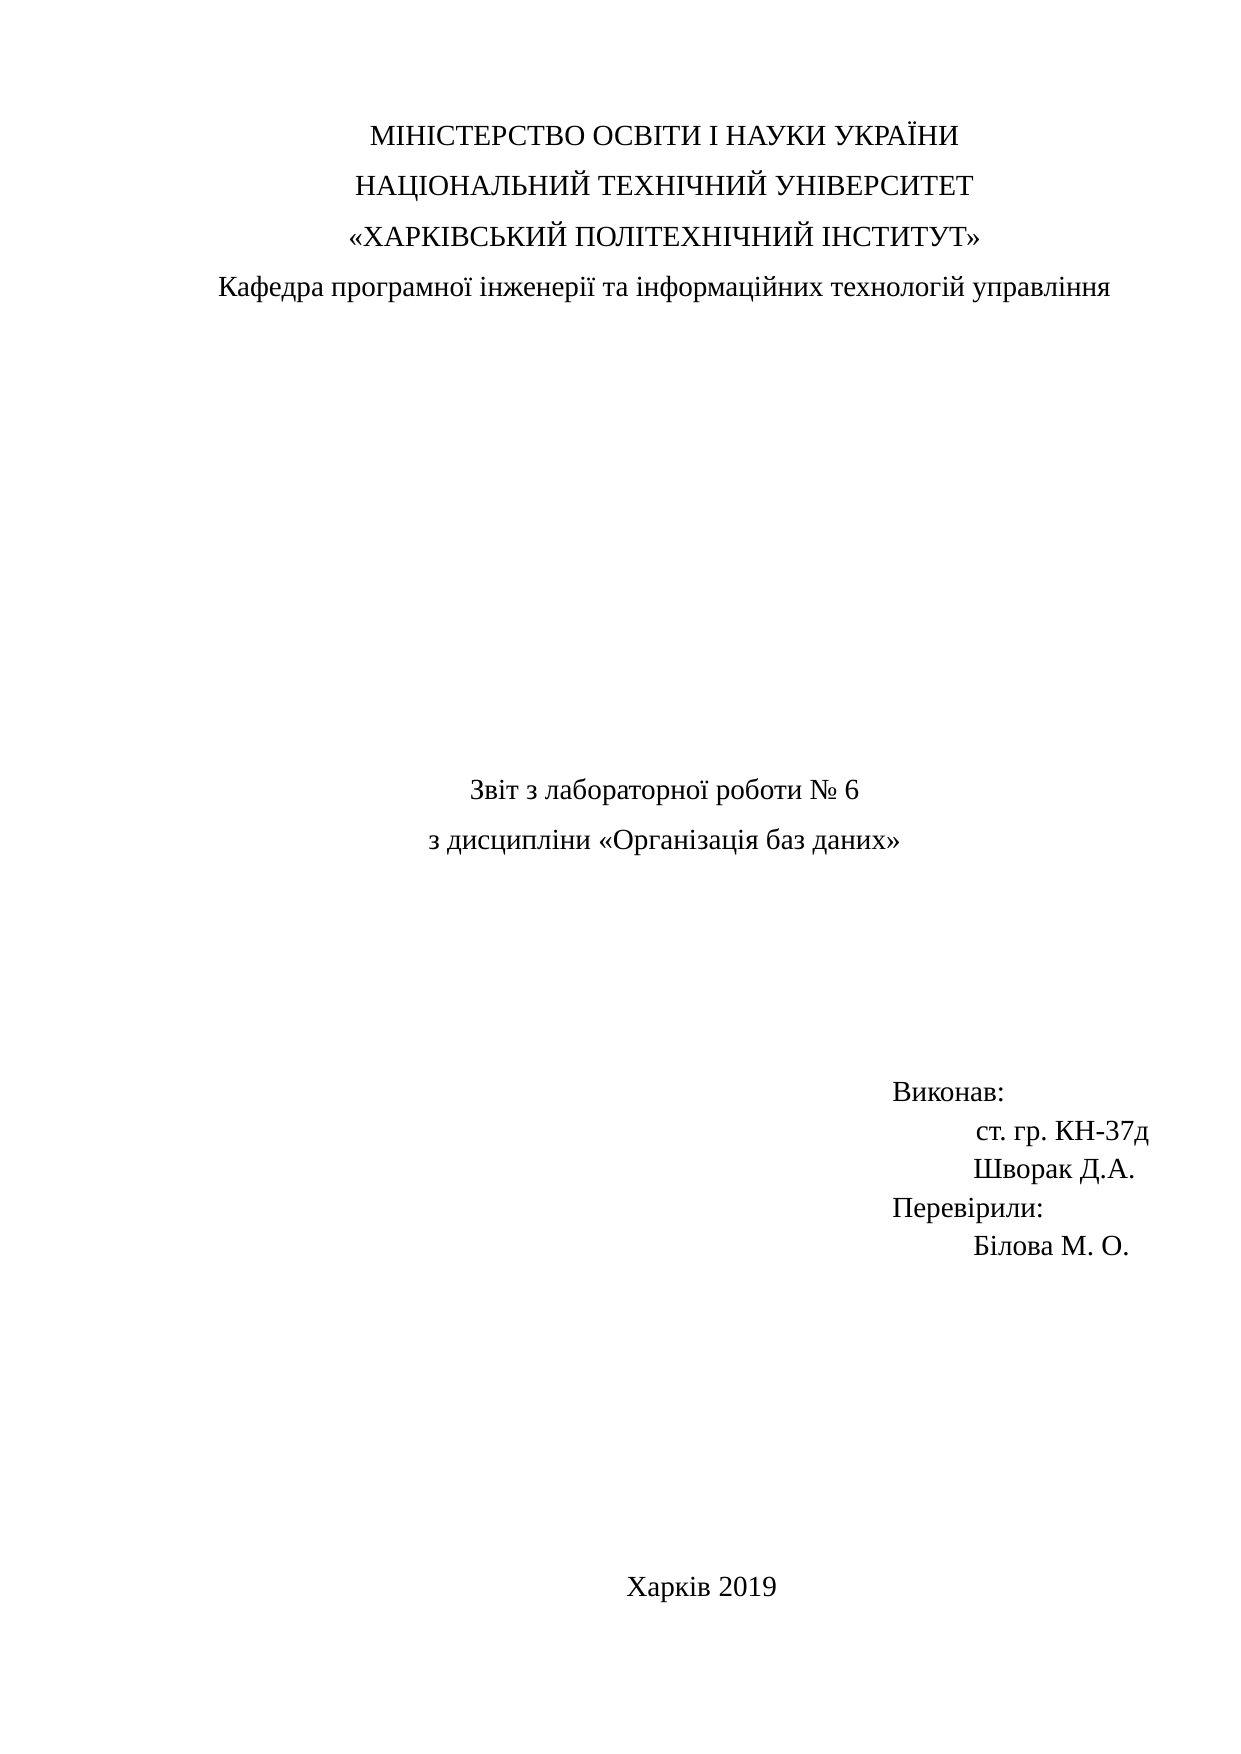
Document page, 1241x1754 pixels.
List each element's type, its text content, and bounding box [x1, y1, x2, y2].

text Виконав: [841, 1074, 1152, 1108]
text НАЦІОНАЛЬНИЙ ТЕХНІЧНИЙ УНІВЕРСИТЕТ [177, 168, 1152, 202]
text Звіт з лабораторної роботи № 6 [177, 772, 1152, 806]
text «ХАРКІВСЬКИЙ ПОЛІТЕХНІЧНИЙ ІНСТИТУТ» [177, 219, 1152, 252]
text з дисципліни «Організація баз даних» [177, 822, 1152, 856]
text Перевірили: [841, 1190, 1152, 1223]
text Білова М. О. [915, 1228, 1152, 1262]
text Кафедра програмної інженерії та інформаційних технологій управління [177, 269, 1152, 303]
text Харків 2019 [177, 1569, 1152, 1602]
text Шворак Д.А. [914, 1151, 1152, 1185]
text ст. гр. КН-37д [915, 1113, 1152, 1146]
text МІНІСТЕРСТВО ОСВІТИ І НАУКИ УКРАЇНИ [177, 118, 1152, 152]
